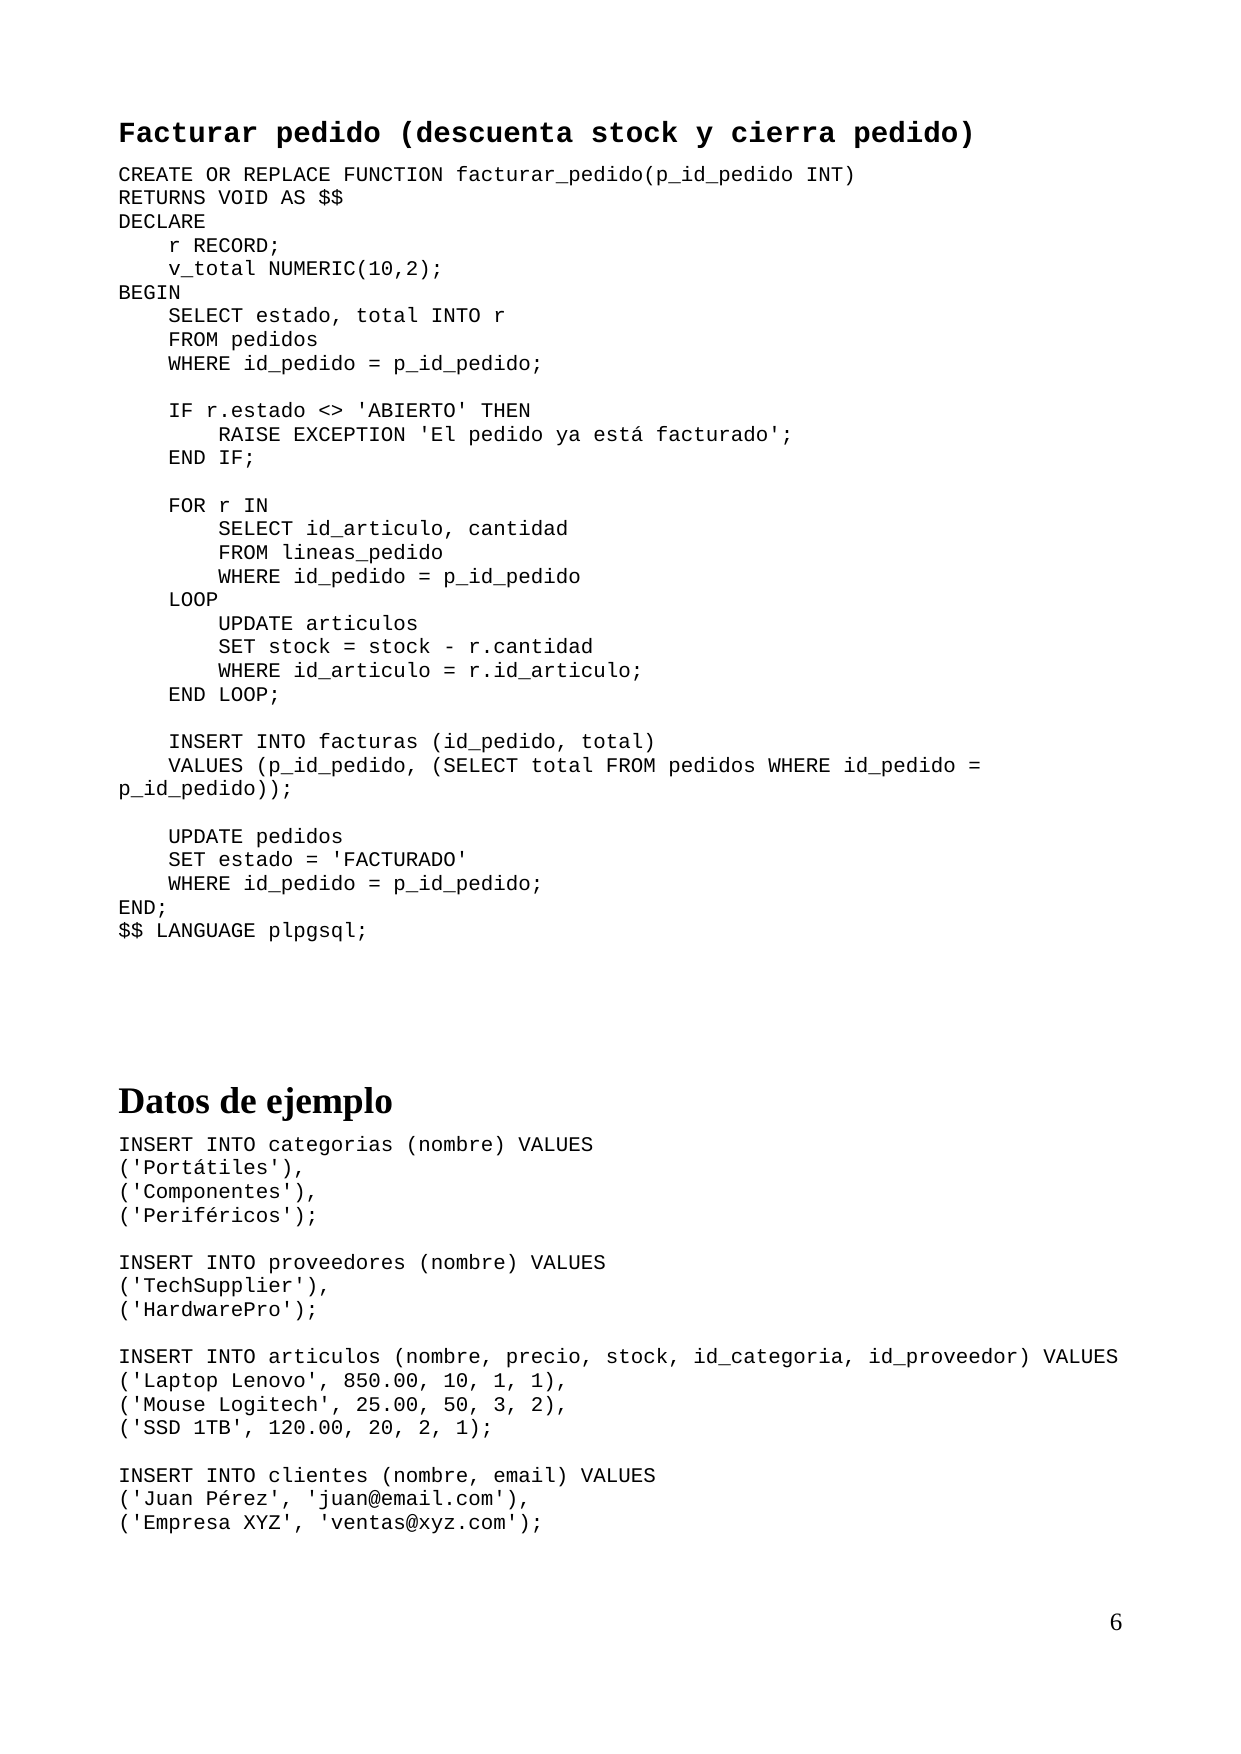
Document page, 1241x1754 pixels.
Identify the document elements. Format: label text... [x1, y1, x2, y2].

text WHERE id_pedido = p_id_pedido [118, 566, 1122, 589]
text BEGIN [118, 282, 1122, 306]
text FOR r IN [118, 495, 1122, 518]
text ('Juan Pérez', 'juan@email.com'), [118, 1488, 1122, 1512]
text ('Empresa XYZ', 'ventas@xyz.com'); [118, 1512, 1122, 1536]
text RETURNS VOID AS $$ [118, 187, 1122, 211]
text WHERE id_pedido = p_id_pedido; [118, 353, 1122, 376]
text ('Periféricos'); [118, 1204, 1122, 1228]
text SELECT estado, total INTO r [118, 306, 1122, 329]
text r RECORD; [118, 234, 1122, 258]
text ('TechSupplier'), [118, 1276, 1122, 1299]
text WHERE id_pedido = p_id_pedido; [118, 873, 1122, 897]
text FROM lineas_pedido [118, 542, 1122, 566]
text INSERT INTO clientes (nombre, email) VALUES [118, 1465, 1122, 1488]
text INSERT INTO articulos (nombre, precio, stock, id_categoria, id_proveedor) VALUES [118, 1346, 1122, 1370]
text END IF; [118, 447, 1122, 471]
text INSERT INTO categorias (nombre) VALUES [118, 1134, 1122, 1157]
text CREATE OR REPLACE FUNCTION facturar_pedido(p_id_pedido INT) [118, 164, 1122, 187]
text END; [118, 897, 1122, 920]
text INSERT INTO proveedores (nombre) VALUES [118, 1252, 1122, 1276]
text ('Portátiles'), [118, 1157, 1122, 1181]
subtitle Facturar pedido (descuenta stock y cierra pedido) [118, 118, 1122, 151]
text SELECT id_articulo, cantidad [118, 518, 1122, 542]
text WHERE id_articulo = r.id_articulo; [118, 660, 1122, 684]
text SET estado = 'FACTURADO' [118, 849, 1122, 873]
text ('HardwarePro'); [118, 1299, 1122, 1323]
text SET stock = stock - r.cantidad [118, 637, 1122, 660]
text RAISE EXCEPTION 'El pedido ya está facturado'; [118, 424, 1122, 447]
text v_total NUMERIC(10,2); [118, 258, 1122, 282]
text ('Mouse Logitech', 25.00, 50, 3, 2), [118, 1394, 1122, 1417]
text UPDATE articulos [118, 613, 1122, 637]
text INSERT INTO facturas (id_pedido, total) [118, 731, 1122, 755]
text FROM pedidos [118, 329, 1122, 353]
text $$ LANGUAGE plpgsql; [118, 920, 1122, 944]
text END LOOP; [118, 684, 1122, 707]
text DECLARE [118, 211, 1122, 234]
text VALUES (p_id_pedido, (SELECT total FROM pedidos WHERE id_pedido = p_id_pedido)); [118, 755, 1122, 802]
text UPDATE pedidos [118, 826, 1122, 849]
text ('Laptop Lenovo', 850.00, 10, 1, 1), [118, 1370, 1122, 1394]
text IF r.estado <> 'ABIERTO' THEN [118, 400, 1122, 424]
text ('SSD 1TB', 120.00, 20, 2, 1); [118, 1417, 1122, 1441]
text ('Componentes'), [118, 1181, 1122, 1204]
subtitle Datos de ejemplo [118, 1078, 1122, 1121]
text LOOP [118, 589, 1122, 613]
